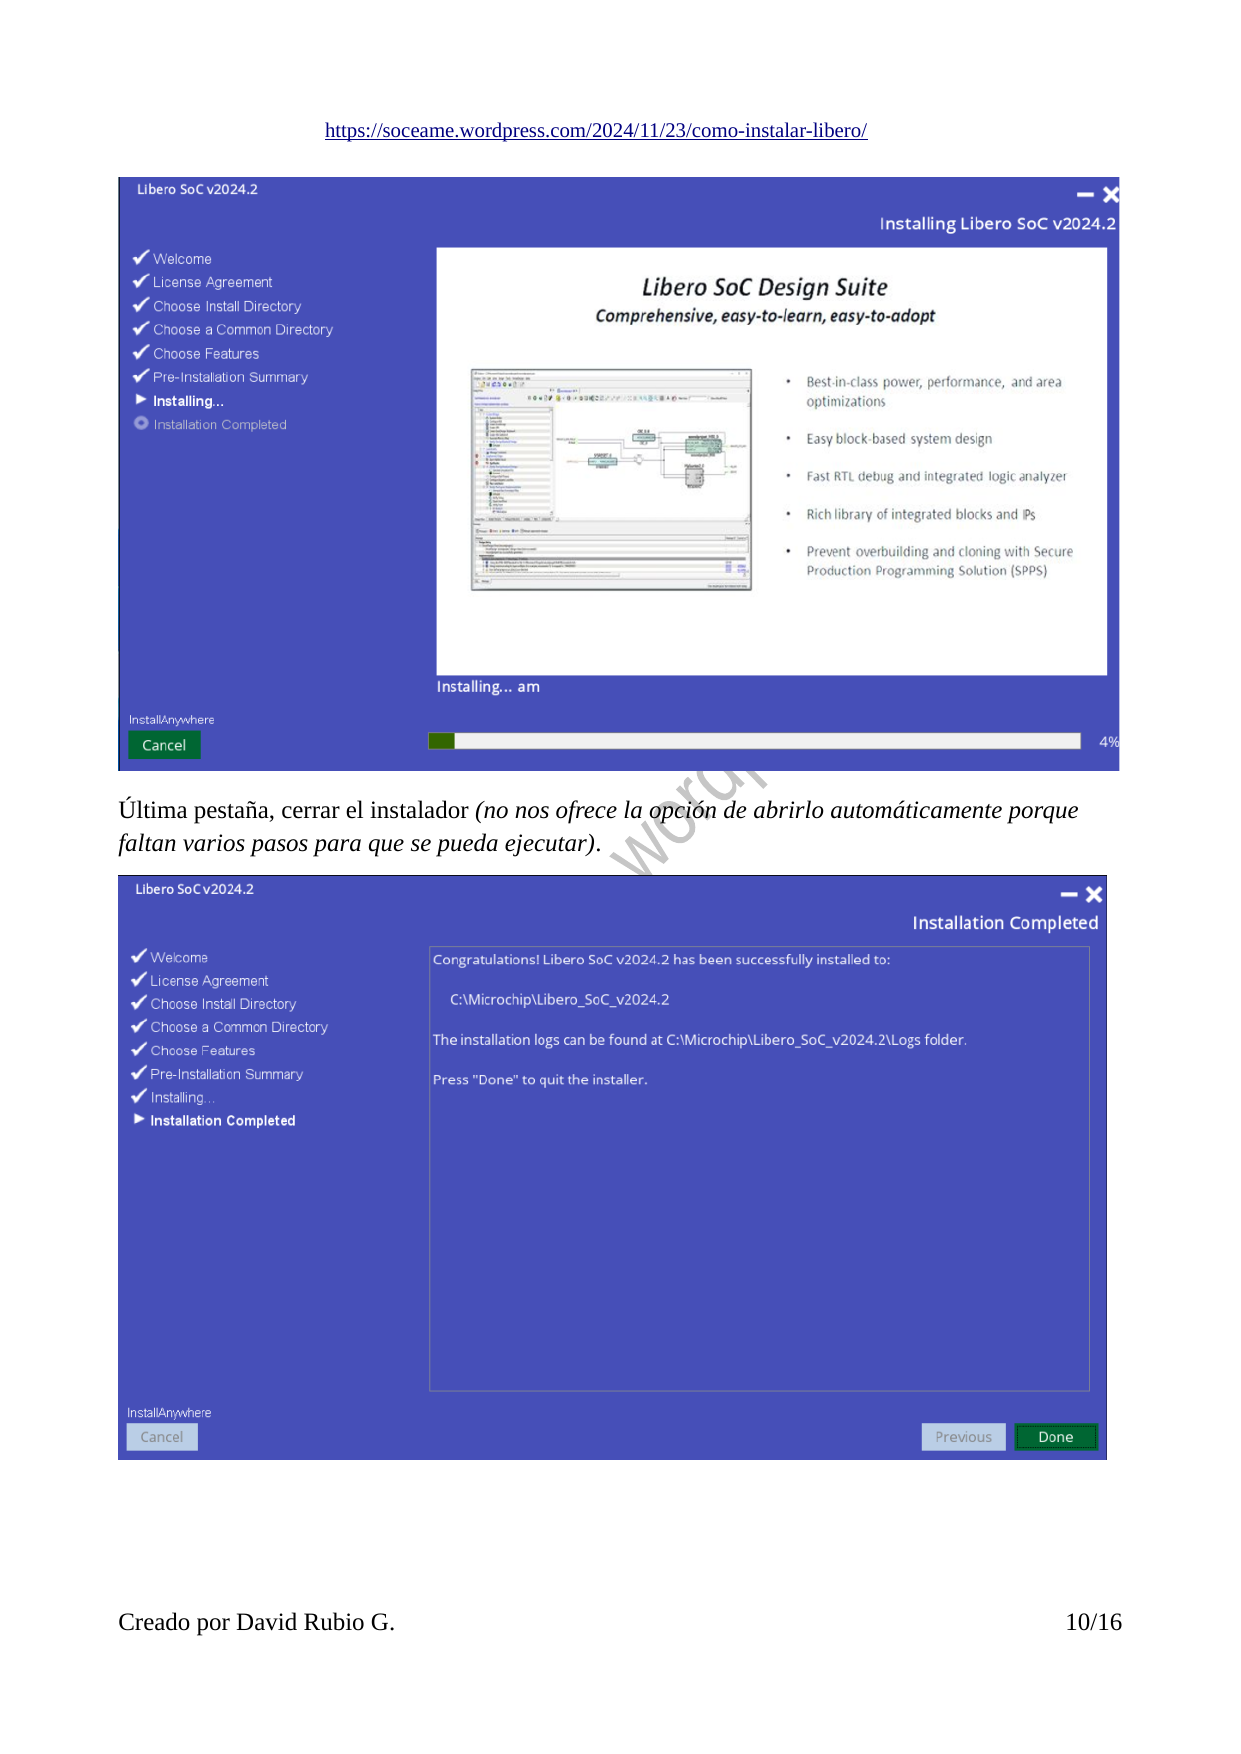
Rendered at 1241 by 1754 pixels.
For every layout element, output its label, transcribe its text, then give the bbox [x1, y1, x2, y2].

picture [118, 177, 1120, 771]
picture [118, 875, 1107, 1460]
text Última pestaña, cerrar el instalador (no nos ofrece la opción de abrirlo automáticamente porque faltan varios pasos para que se pueda ejecutar). [118, 795, 1122, 857]
